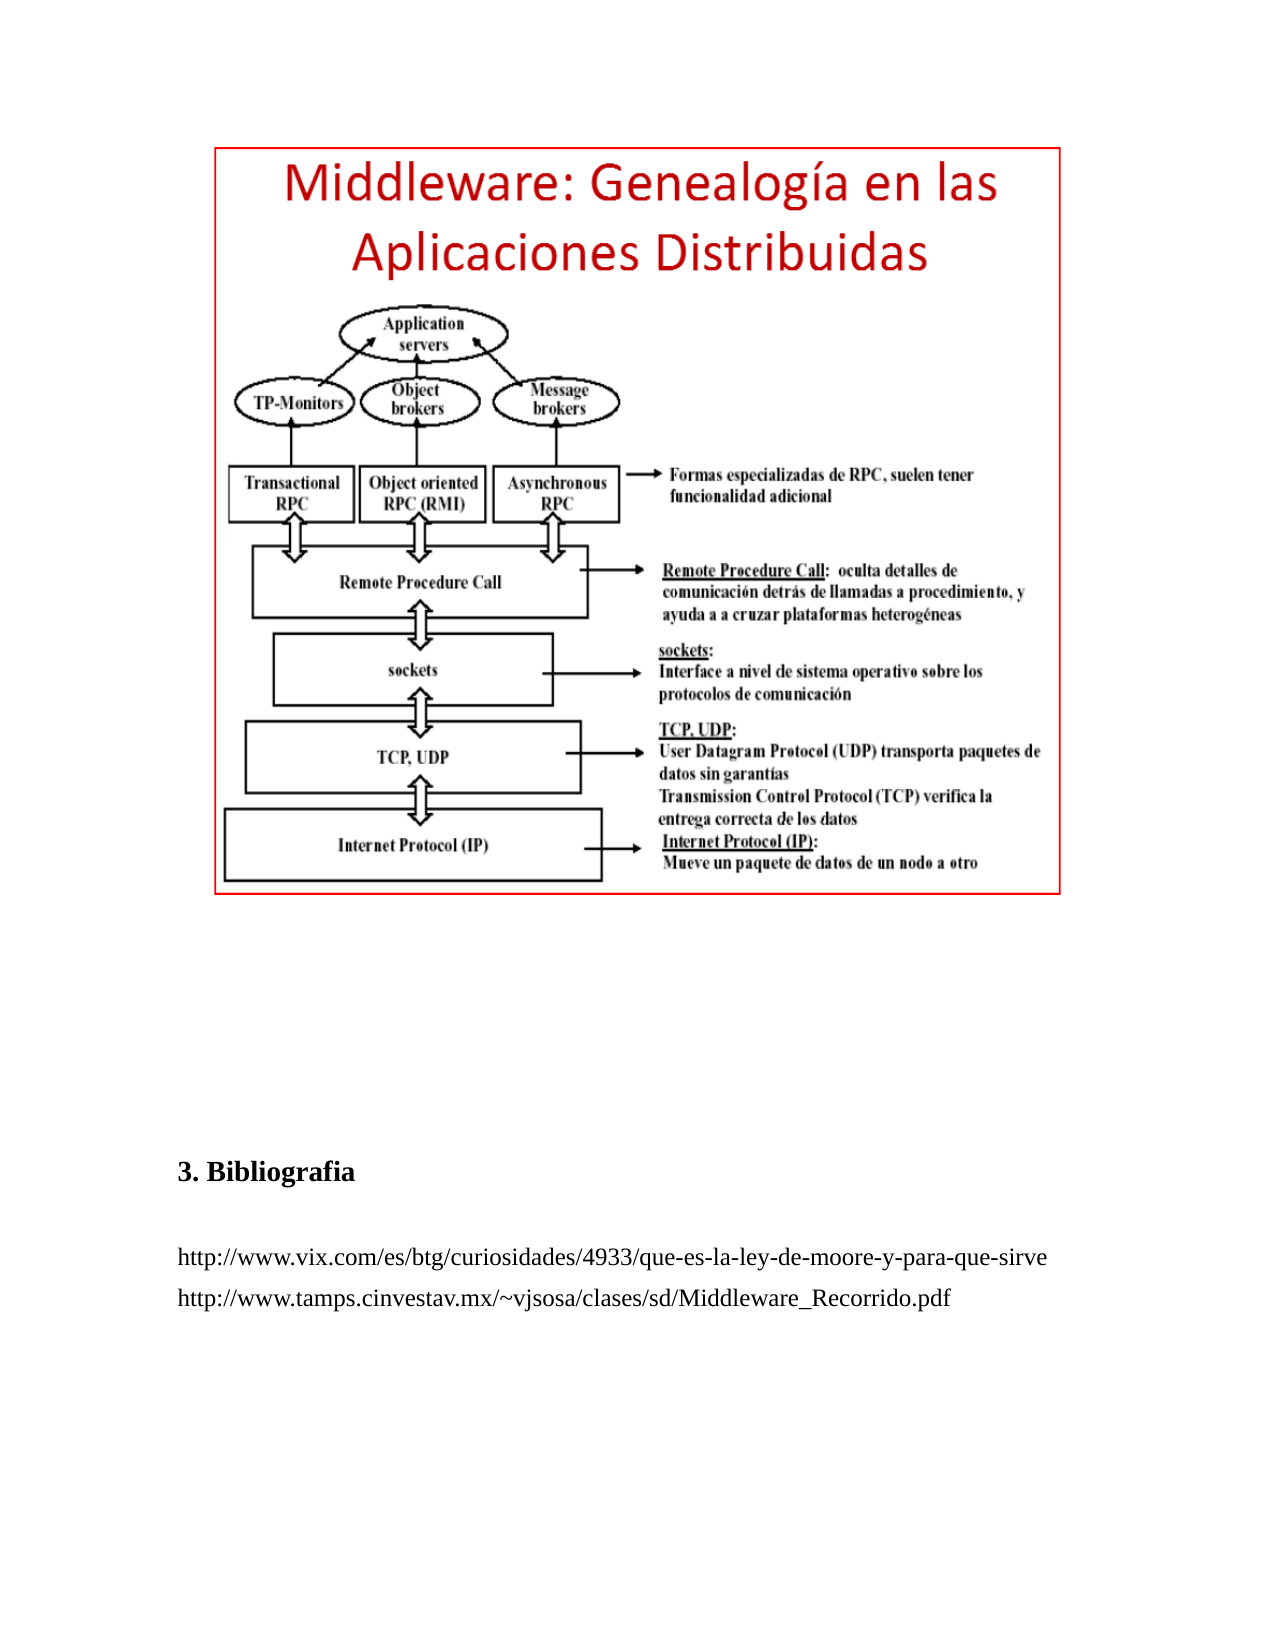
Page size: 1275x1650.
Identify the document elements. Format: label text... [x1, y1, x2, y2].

text http://www.tamps.cinvestav.mx/~vjsosa/clases/sd/Middleware_Recorrido.pdf [177, 1283, 1098, 1312]
text http://www.vix.com/es/btg/curiosidades/4933/que-es-la-ley-de-moore-y-para-que-sirve [177, 1242, 1098, 1271]
picture [214, 147, 1061, 895]
subtitle 3. Bibliografia [177, 1154, 1098, 1188]
